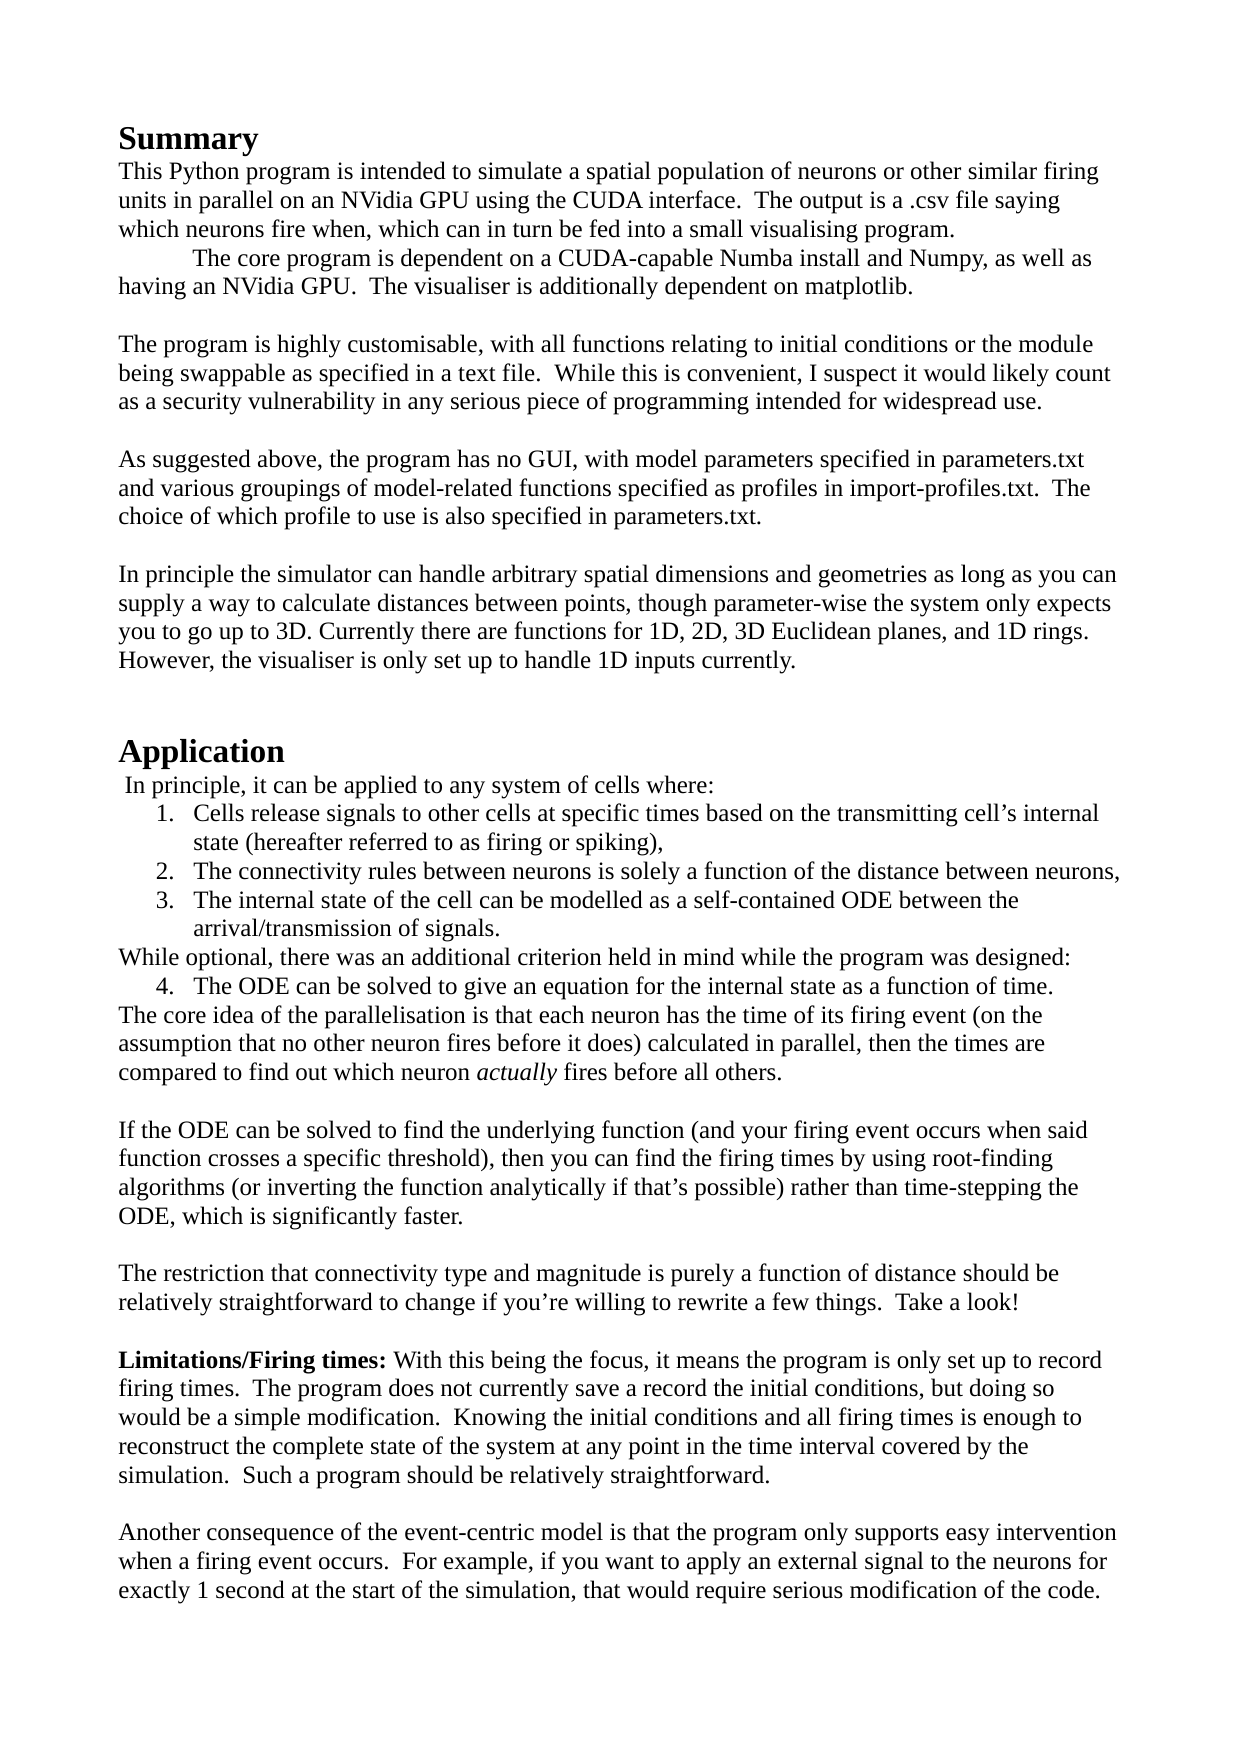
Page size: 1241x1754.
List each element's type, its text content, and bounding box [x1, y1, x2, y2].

text Application [118, 731, 1122, 770]
text The core program is dependent on a CUDA-capable Numba install and Numpy, as well as having an NVidia GPU. The visualiser is additionally dependent on matplotlib. [118, 243, 1122, 300]
text While optional, there was an additional criterion held in mind while the program was designed: [118, 942, 1122, 971]
list The connectivity rules between neurons is solely a function of the distance between neurons, [156, 856, 1122, 885]
text This Python program is intended to simulate a spatial population of neurons or other similar firing units in parallel on an NVidia GPU using the CUDA interface. The output is a .csv file saying which neurons fire when, which can in turn be fed into a small visualising program. [118, 156, 1122, 243]
text The restriction that connectivity type and magnitude is purely a function of distance should be relatively straightforward to change if you’re willing to rewrite a few things. Take a look! [118, 1258, 1122, 1316]
list Cells release signals to other cells at specific times based on the transmitting cell’s internal state (hereafter referred to as firing or spiking), [156, 798, 1122, 856]
list The ODE can be solved to give an equation for the internal state as a function of time. [156, 971, 1122, 1000]
text If the ODE can be solved to find the underlying function (and your firing event occurs when said function crosses a specific threshold), then you can find the firing times by using root-finding algorithms (or inverting the function analytically if that’s possible) rather than time-stepping the ODE, which is significantly faster. [118, 1115, 1122, 1230]
text Limitations/Firing times: With this being the focus, it means the program is only set up to record firing times. The program does not currently save a record the initial conditions, but doing so would be a simple modification. Knowing the initial conditions and all firing times is enough to reconstruct the complete state of the system at any point in the time interval covered by the simulation. Such a program should be relatively straightforward. [118, 1345, 1122, 1488]
text The core idea of the parallelisation is that each neuron has the time of its firing event (on the assumption that no other neuron fires before it does) calculated in parallel, then the times are compared to find out which neuron actually fires before all others. [118, 1000, 1122, 1086]
list The internal state of the cell can be modelled as a self-contained ODE between the arrival/transmission of signals. [156, 885, 1122, 942]
text In principle the simulator can handle arbitrary spatial dimensions and geometries as long as you can supply a way to calculate distances between points, though parameter-wise the system only expects you to go up to 3D. Currently there are functions for 1D, 2D, 3D Euclidean planes, and 1D rings. However, the visualiser is only set up to handle 1D inputs currently. [118, 559, 1122, 674]
text Summary [118, 118, 1122, 156]
text The program is highly customisable, with all functions relating to initial conditions or the module being swappable as specified in a text file. While this is convenient, I suspect it would likely count as a security vulnerability in any serious piece of programming intended for widespread use. [118, 329, 1122, 415]
text As suggested above, the program has no GUI, with model parameters specified in parameters.txt and various groupings of model-related functions specified as profiles in import-profiles.txt. The choice of which profile to use is also specified in parameters.txt. [118, 444, 1122, 530]
text In principle, it can be applied to any system of cells where: [118, 770, 1122, 798]
text Another consequence of the event-centric model is that the program only supports easy intervention when a firing event occurs. For example, if you want to apply an external signal to the neurons for exactly 1 second at the start of the simulation, that would require serious modification of the code. [118, 1517, 1122, 1603]
